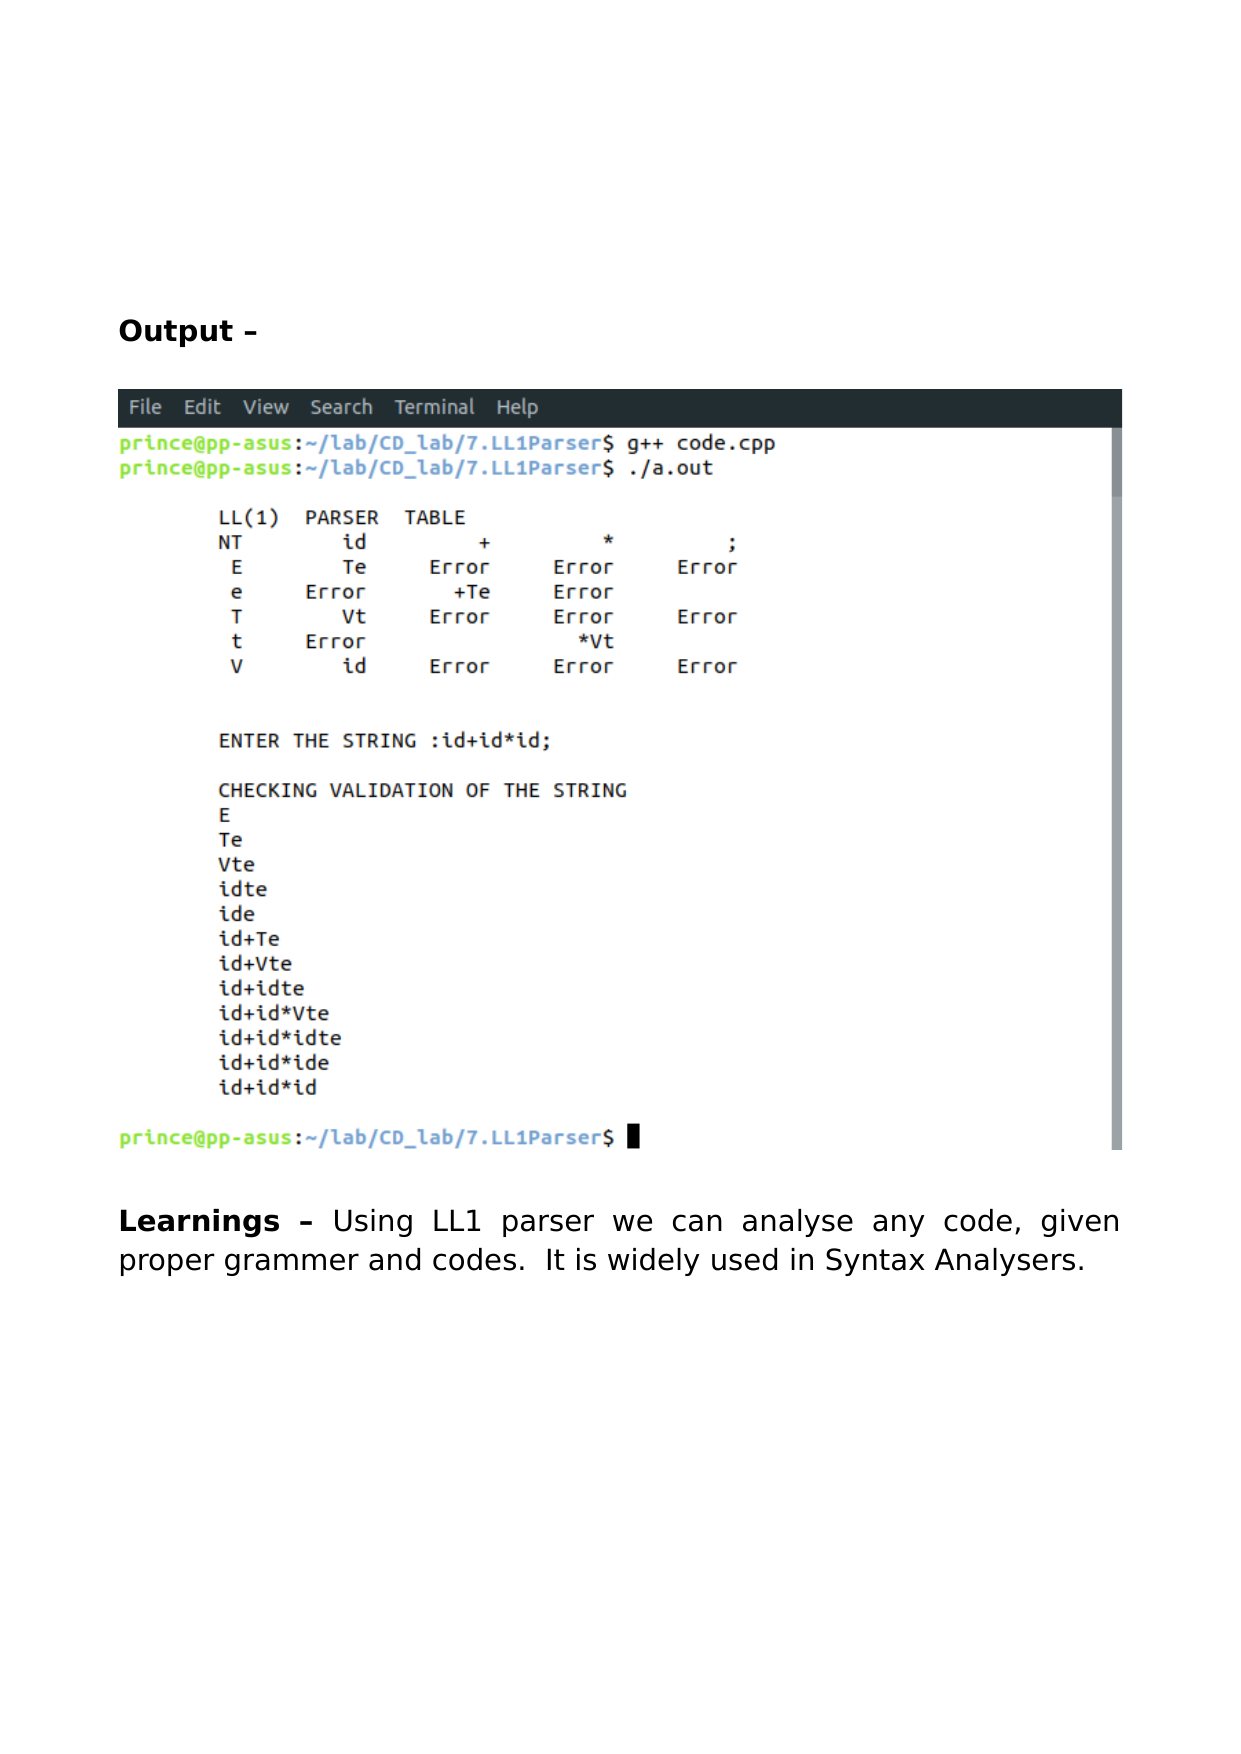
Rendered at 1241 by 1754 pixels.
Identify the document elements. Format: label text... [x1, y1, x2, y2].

picture [118, 389, 1123, 1150]
text Output – [118, 315, 1122, 349]
text Learnings – Using LL1 parser we can analyse any code, given proper grammer and codes. It is widely used in Syntax Analysers. [118, 1205, 1122, 1278]
